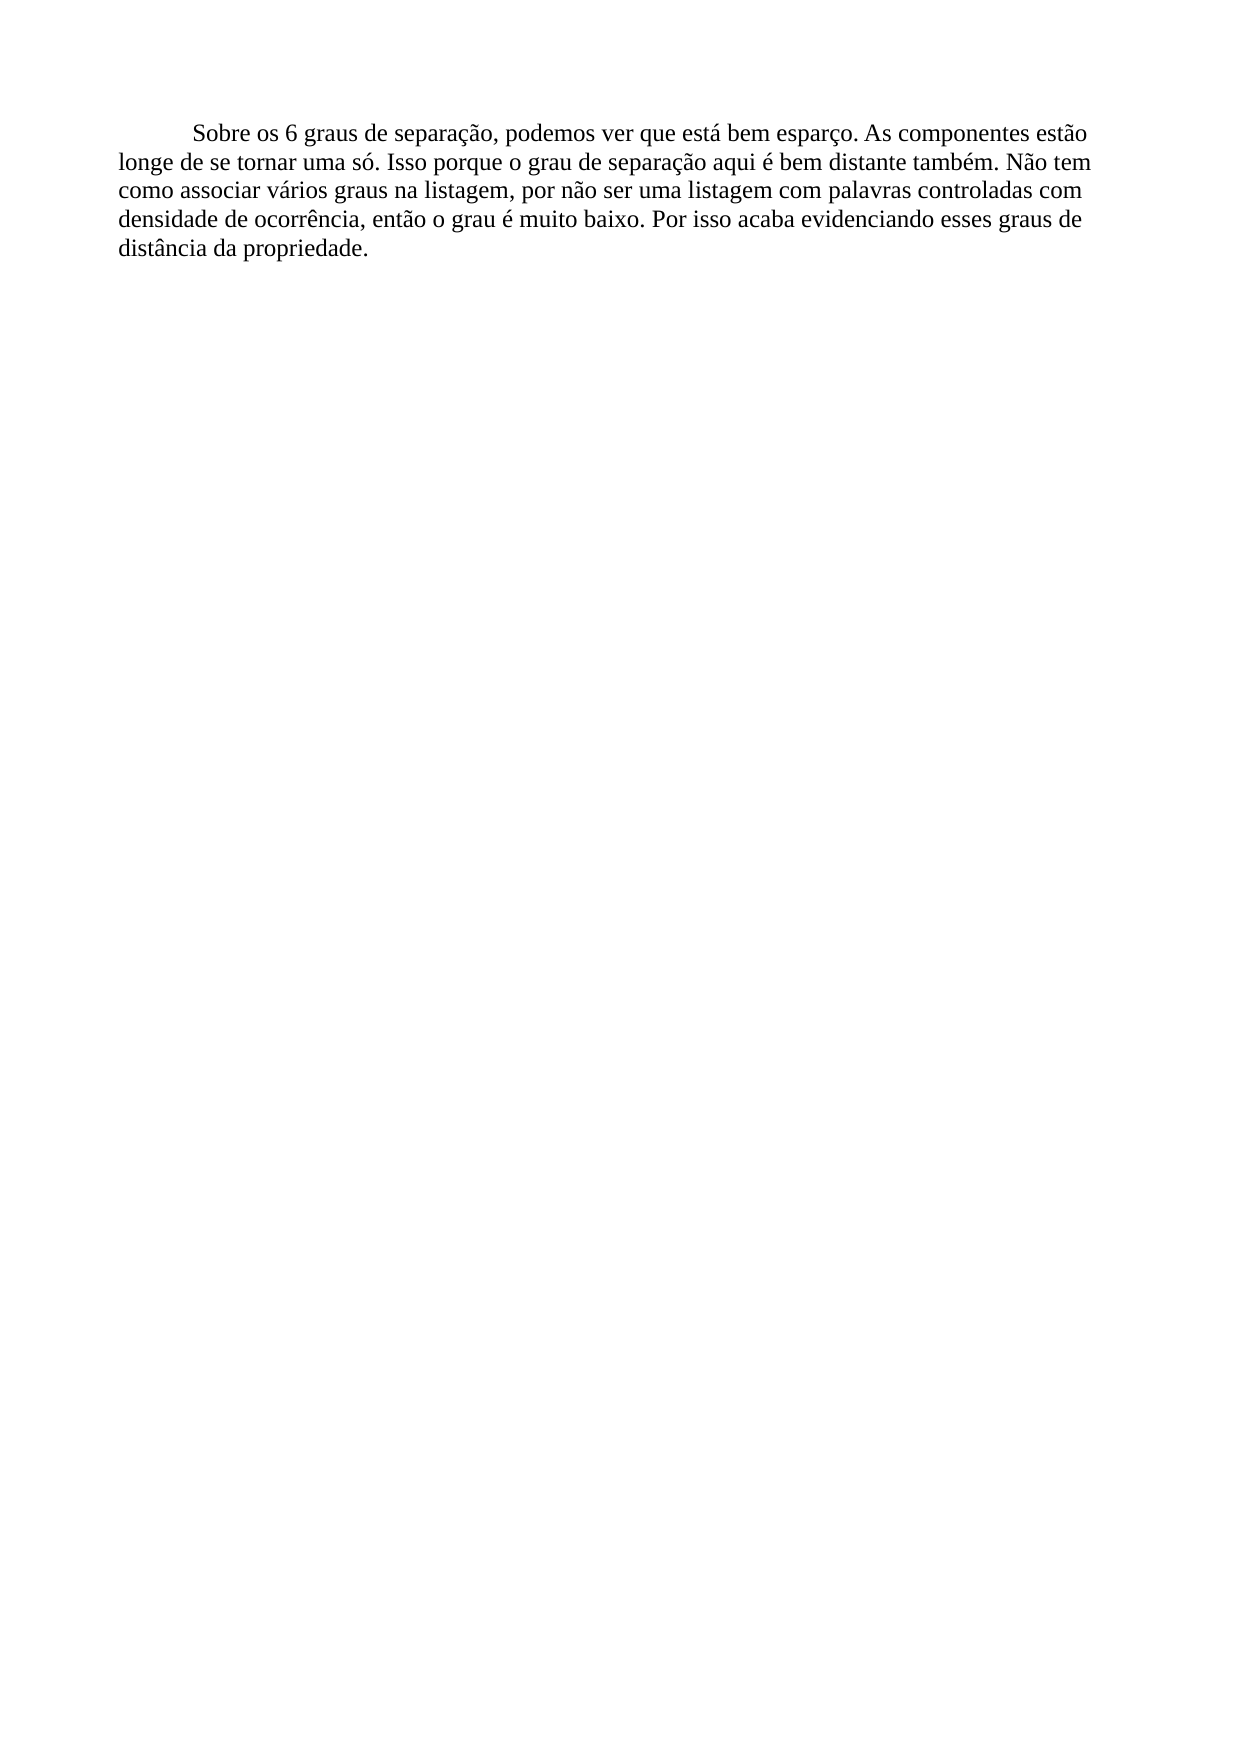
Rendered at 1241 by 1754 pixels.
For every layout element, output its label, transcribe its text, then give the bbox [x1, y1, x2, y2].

text Sobre os 6 graus de separação, podemos ver que está bem esparço. As componentes estão longe de se tornar uma só. Isso porque o grau de separação aqui é bem distante também. Não tem como associar vários graus na listagem, por não ser uma listagem com palavras controladas com densidade de ocorrência, então o grau é muito baixo. Por isso acaba evidenciando esses graus de distância da propriedade. [118, 118, 1122, 262]
